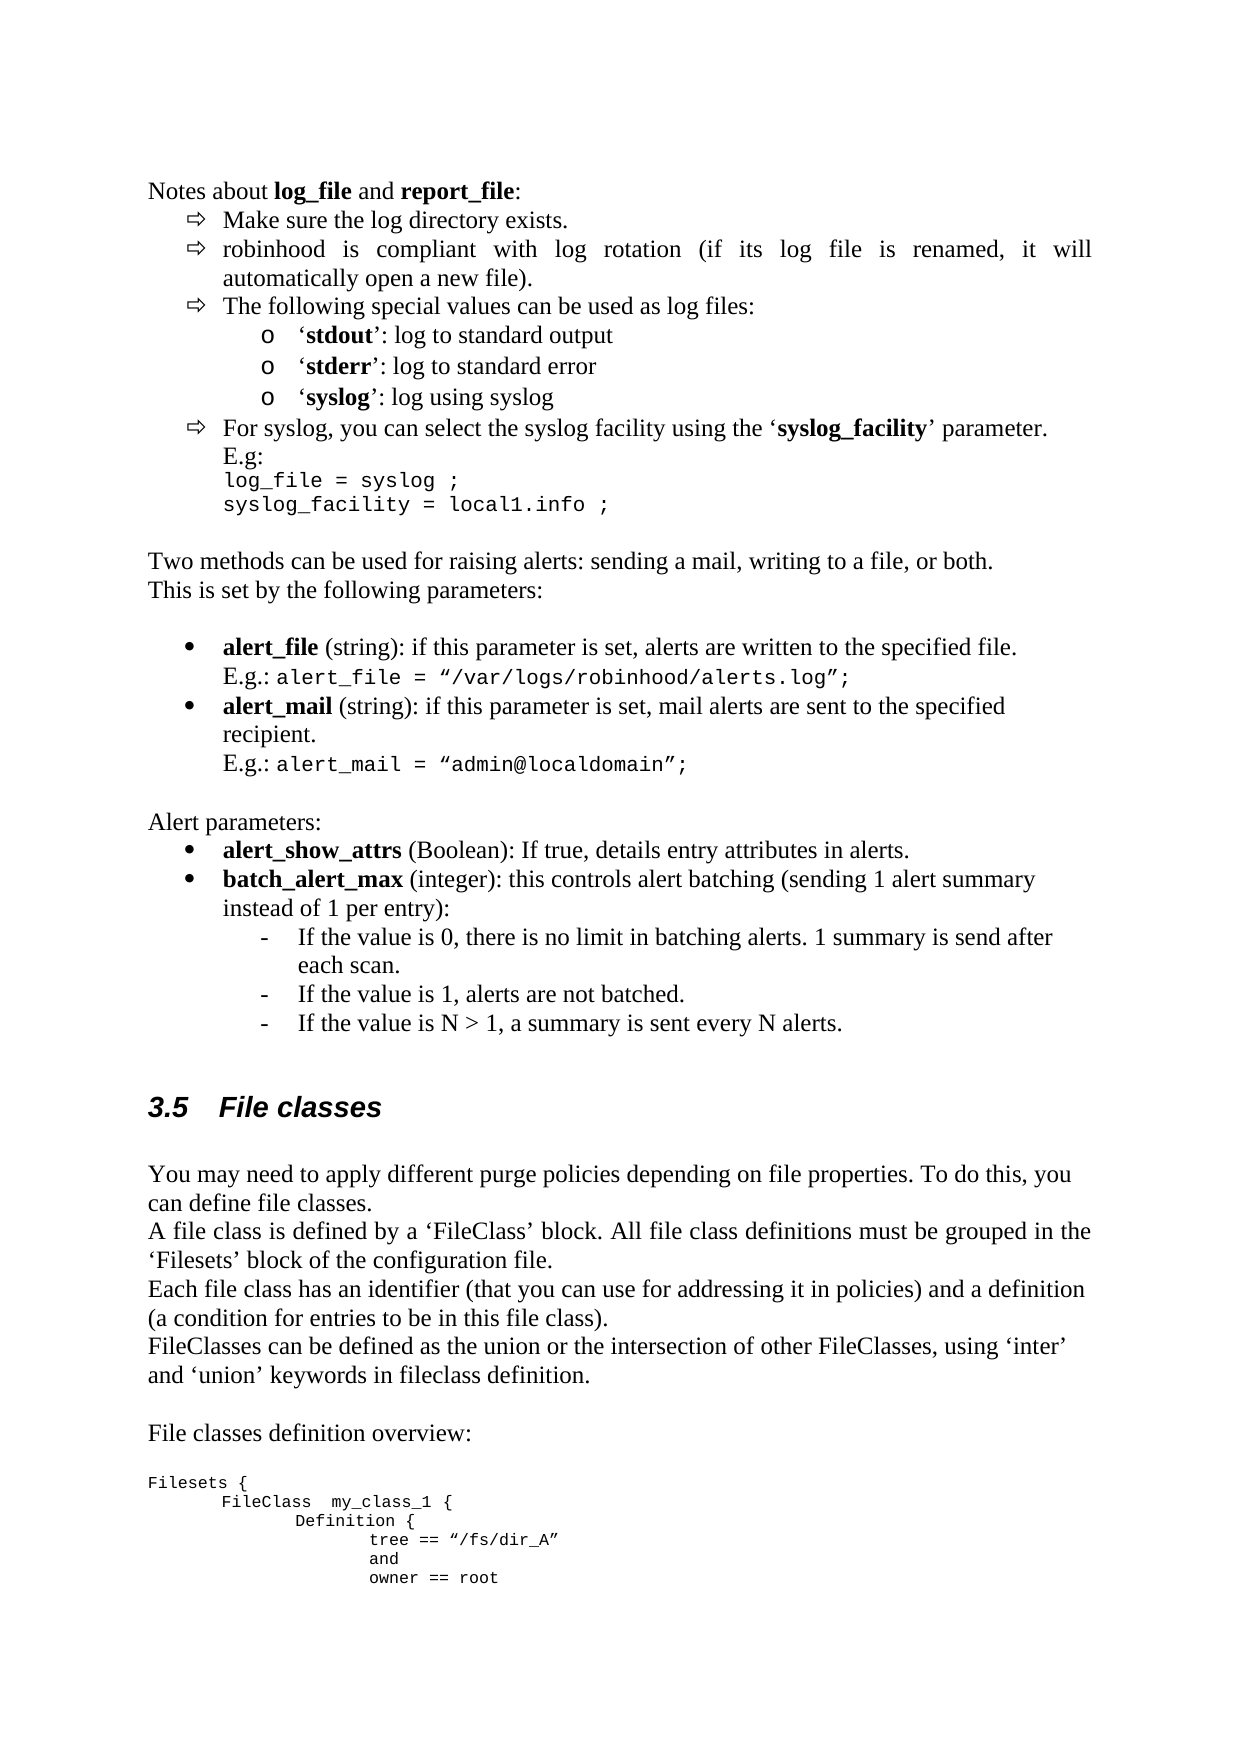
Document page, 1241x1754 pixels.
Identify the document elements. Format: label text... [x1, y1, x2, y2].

list ‘stderr’: log to standard error [260, 351, 1093, 382]
text File classes definition overview: [148, 1418, 1093, 1446]
text Each file class has an identifier (that you can use for addressing it in policies) and a definition (a condition for entries to be in this file class). FileClasses can be defined as the union or the intersection of other FileClasses, using ‘inter’ and ‘union’ keywords in fileclass definition. [148, 1274, 1093, 1389]
list Make sure the log directory exists. [185, 205, 1093, 234]
list alert_show_attrs (Boolean): If true, details entry attributes in alerts. [185, 835, 1093, 864]
list For syslog, you can select the syslog facility using the ‘syslog_facility’ parameter. E.g: log_file = syslog ; syslog_facility = local1.info ; [185, 413, 1093, 517]
text Two methods can be used for raising alerts: sending a mail, writing to a file, or both. [148, 546, 1093, 575]
text and [148, 1551, 1093, 1569]
text FileClass my_class_1 { [148, 1494, 1093, 1513]
list ‘stdout’: log to standard output [260, 320, 1093, 351]
list alert_file (string): if this parameter is set, alerts are written to the specified file. E.g.: alert_file = “/var/logs/robinhood/alerts.log”; [185, 632, 1093, 691]
list ‘syslog’: log using syslog [260, 382, 1093, 413]
text Alert parameters: [148, 807, 1093, 835]
list batch_alert_max (integer): this controls alert batching (sending 1 alert summary instead of 1 per entry): [185, 864, 1093, 922]
text tree == “/fs/dir_A” [148, 1532, 1093, 1551]
text You may need to apply different purge policies depending on file properties. To do this, you can define file classes. [148, 1159, 1093, 1216]
text owner == root [148, 1569, 1093, 1588]
list If the value is 1, alerts are not batched. [260, 979, 1093, 1008]
text This is set by the following parameters: [148, 575, 1093, 604]
text Filesets { [148, 1475, 1093, 1494]
list If the value is N > 1, a summary is sent every N alerts. [260, 1008, 1093, 1037]
text A file class is defined by a ‘FileClass’ block. All file class definitions must be grouped in the ‘Filesets’ block of the configuration file. [148, 1216, 1093, 1274]
list alert_mail (string): if this parameter is set, mail alerts are sent to the specified recipient. E.g.: alert_mail = “admin@localdomain”; [185, 691, 1093, 778]
list The following special values can be used as log files: [185, 291, 1093, 320]
subtitle File classes [148, 1090, 1093, 1124]
list If the value is 0, there is no limit in batching alerts. 1 summary is send after each scan. [260, 922, 1093, 979]
list robinhood is compliant with log rotation (if its log file is renamed, it will automatically open a new file). [185, 234, 1093, 291]
text Definition { [148, 1513, 1093, 1532]
text Notes about log_file and report_file: [148, 176, 1093, 205]
